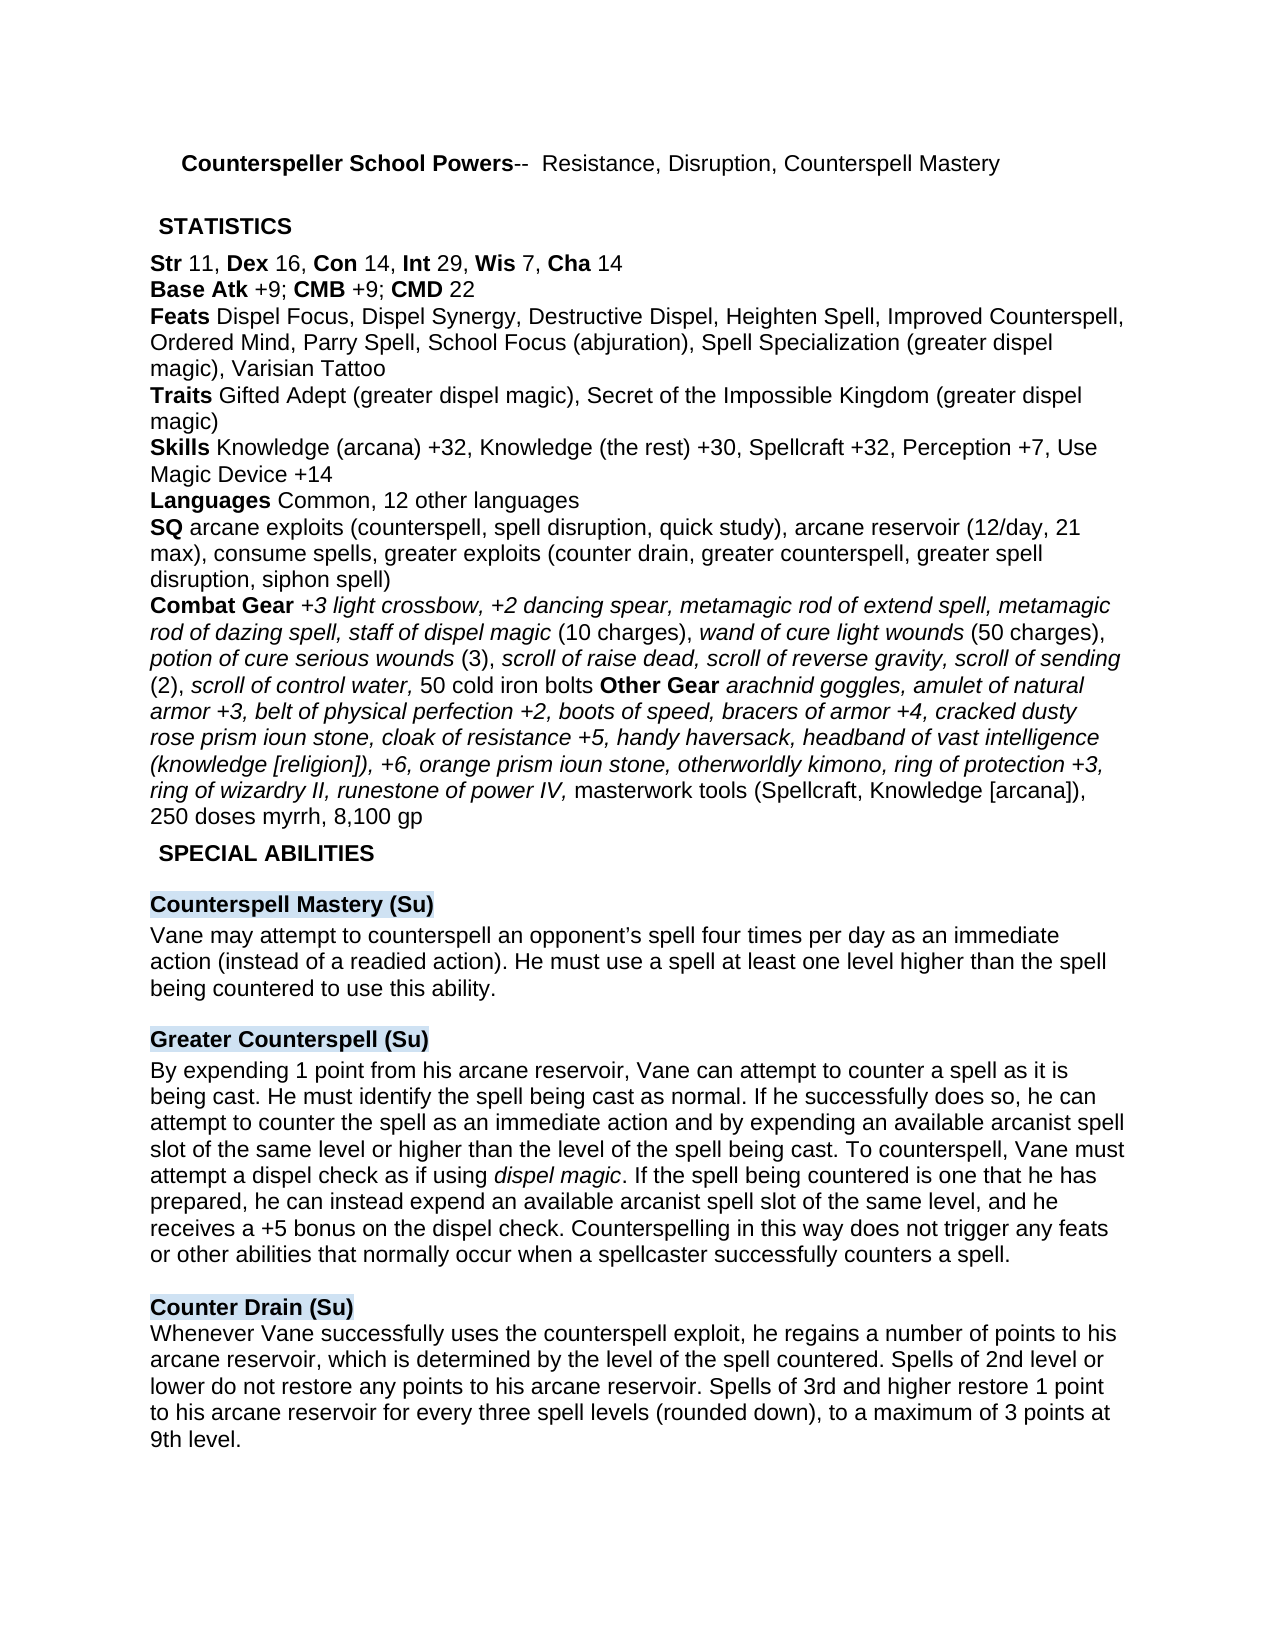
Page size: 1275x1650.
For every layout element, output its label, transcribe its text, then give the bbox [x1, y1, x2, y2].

text Base Atk +9; CMB +9; CMD 22 [150, 276, 1125, 303]
text Feats Dispel Focus, Dispel Synergy, Destructive Dispel, Heighten Spell, Improved Counterspell, Ordered Mind, Parry Spell, School Focus (abjuration), Spell Specialization (greater dispel magic), Varisian Tattoo [150, 303, 1125, 382]
text Counter Drain (Su) [150, 1294, 1125, 1320]
text By expending 1 point from his arcane reservoir, Vane can attempt to counter a spell as it is being cast. He must identify the spell being cast as normal. If he successfully does so, he can attempt to counter the spell as an immediate action and by expending an available arcanist spell slot of the same level or higher than the level of the spell being cast. To counterspell, Vane must attempt a dispel check as if using dispel magic. If the spell being countered is one that he has prepared, he can instead expend an available arcanist spell slot of the same level, and he receives a +5 bonus on the dispel check. Counterspelling in this way does not trigger any feats or other abilities that normally occur when a spellcaster successfully counters a spell. [150, 1057, 1125, 1267]
subtitle Counterspell Mastery (Su) [150, 891, 1125, 918]
text Str 11, Dex 16, Con 14, Int 29, Wis 7, Cha 14 [150, 250, 1125, 276]
text Vane may attempt to counterspell an opponent’s spell four times per day as an immediate action (instead of a readied action). He must use a spell at least one level higher than the spell being countered to use this ability. [150, 922, 1125, 1001]
text Counterspeller School Powers-- Resistance, Disruption, Counterspell Mastery [181, 150, 1125, 176]
text Traits Gifted Adept (greater dispel magic), Secret of the Impossible Kingdom (greater dispel magic) [150, 382, 1125, 434]
subtitle Greater Counterspell (Su) [150, 1026, 1125, 1052]
text Combat Gear +3 light crossbow, +2 dancing spear, metamagic rod of extend spell, metamagic rod of dazing spell, staff of dispel magic (10 charges), wand of cure light wounds (50 charges), potion of cure serious wounds (3), scroll of raise dead, scroll of reverse gravity, scroll of sending (2), scroll of control water, 50 cold iron bolts Other Gear arachnid goggles, amulet of natural armor +3, belt of physical perfection +2, boots of speed, bracers of armor +4, cracked dusty rose prism ioun stone, cloak of resistance +5, handy haversack, headband of vast intelligence (knowledge [religion]), +6, orange prism ioun stone, otherworldly kimono, ring of protection +3, ring of wizardry II, runestone of power IV, masterwork tools (Spellcraft, Knowledge [arcana]), 250 doses myrrh, 8,100 gp [150, 592, 1125, 830]
text SPECIAL ABILITIES [158, 840, 1117, 866]
text Whenever Vane successfully uses the counterspell exploit, he regains a number of points to his arcane reservoir, which is determined by the level of the spell countered. Spells of 2nd level or lower do not restore any points to his arcane reservoir. Spells of 3rd and higher restore 1 point to his arcane reservoir for every three spell levels (rounded down), to a maximum of 3 points at 9th level. [150, 1320, 1125, 1452]
text Skills Knowledge (arcana) +32, Knowledge (the rest) +30, Spellcraft +32, Perception +7, Use Magic Device +14 [150, 434, 1125, 487]
text Languages Common, 12 other languages [150, 487, 1125, 513]
text STATISTICS [158, 213, 1117, 239]
text SQ arcane exploits (counterspell, spell disruption, quick study), arcane reservoir (12/day, 21 max), consume spells, greater exploits (counter drain, greater counterspell, greater spell disruption, siphon spell) [150, 513, 1125, 592]
